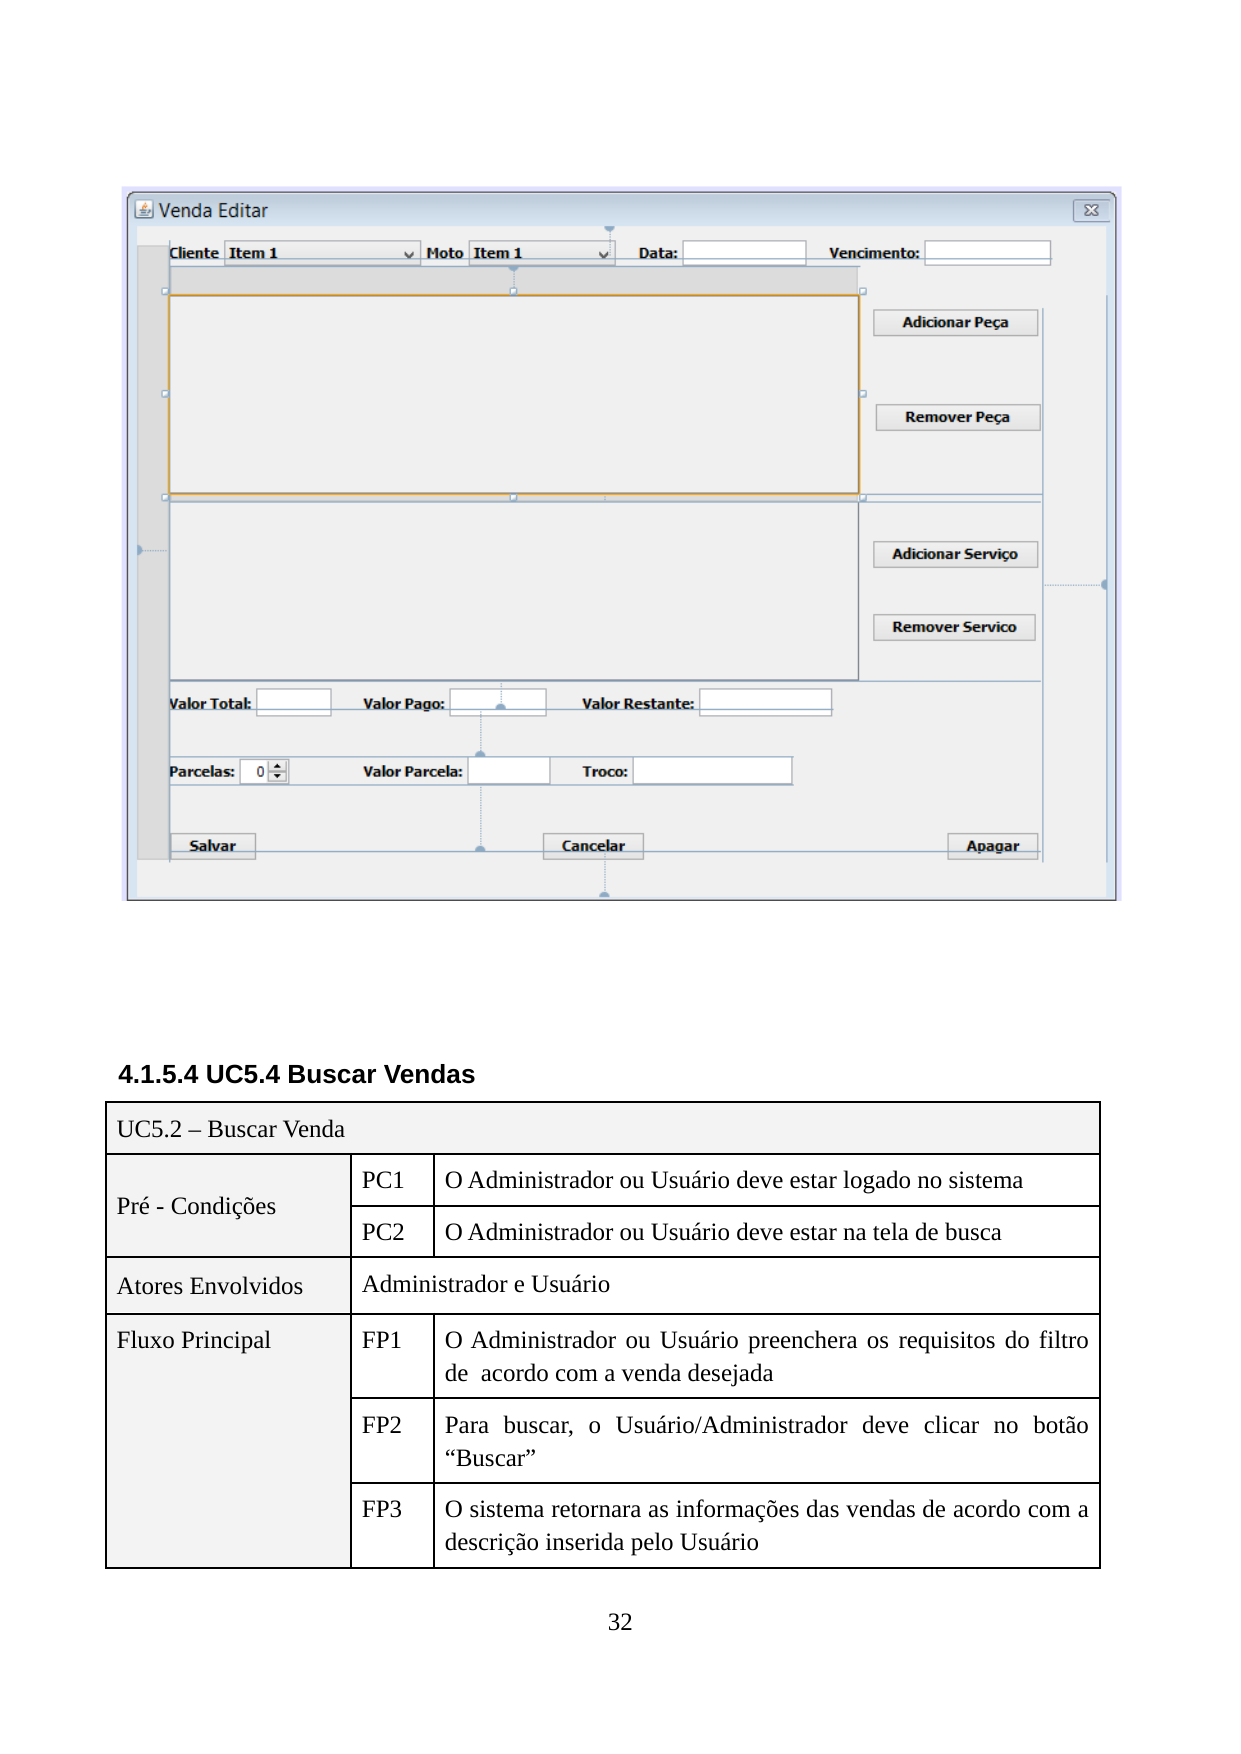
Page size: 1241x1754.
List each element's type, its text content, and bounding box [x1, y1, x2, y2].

table_cell Administrador e Usuário [352, 1258, 1099, 1312]
table_cell Fluxo Principal [107, 1315, 350, 1567]
table_cell O Administrador ou Usuário deve estar na tela de busca [435, 1207, 1099, 1256]
table_cell FP3 [352, 1484, 433, 1567]
table_cell FP1 [352, 1315, 433, 1397]
table_header UC5.2 – Buscar Venda [107, 1103, 1099, 1153]
table_cell Para buscar, o Usuário/Administrador deve clicar no botão “Buscar” [435, 1399, 1099, 1482]
table_cell FP2 [352, 1399, 433, 1482]
table_cell Pré - Condições [107, 1155, 350, 1256]
picture [118, 184, 1123, 901]
table_cell PC2 [352, 1207, 433, 1256]
table_cell O sistema retornara as informações das vendas de acordo com a descrição inserida pelo Usuário [435, 1484, 1099, 1567]
subtitle 4.1.5.4 UC5.4 Buscar Vendas [118, 1058, 1122, 1089]
table_cell O Administrador ou Usuário preenchera os requisitos do filtro de acordo com a venda desejada [435, 1315, 1099, 1397]
table_cell O Administrador ou Usuário deve estar logado no sistema [435, 1155, 1099, 1204]
table_cell PC1 [352, 1155, 433, 1204]
table_cell Atores Envolvidos [107, 1258, 350, 1312]
